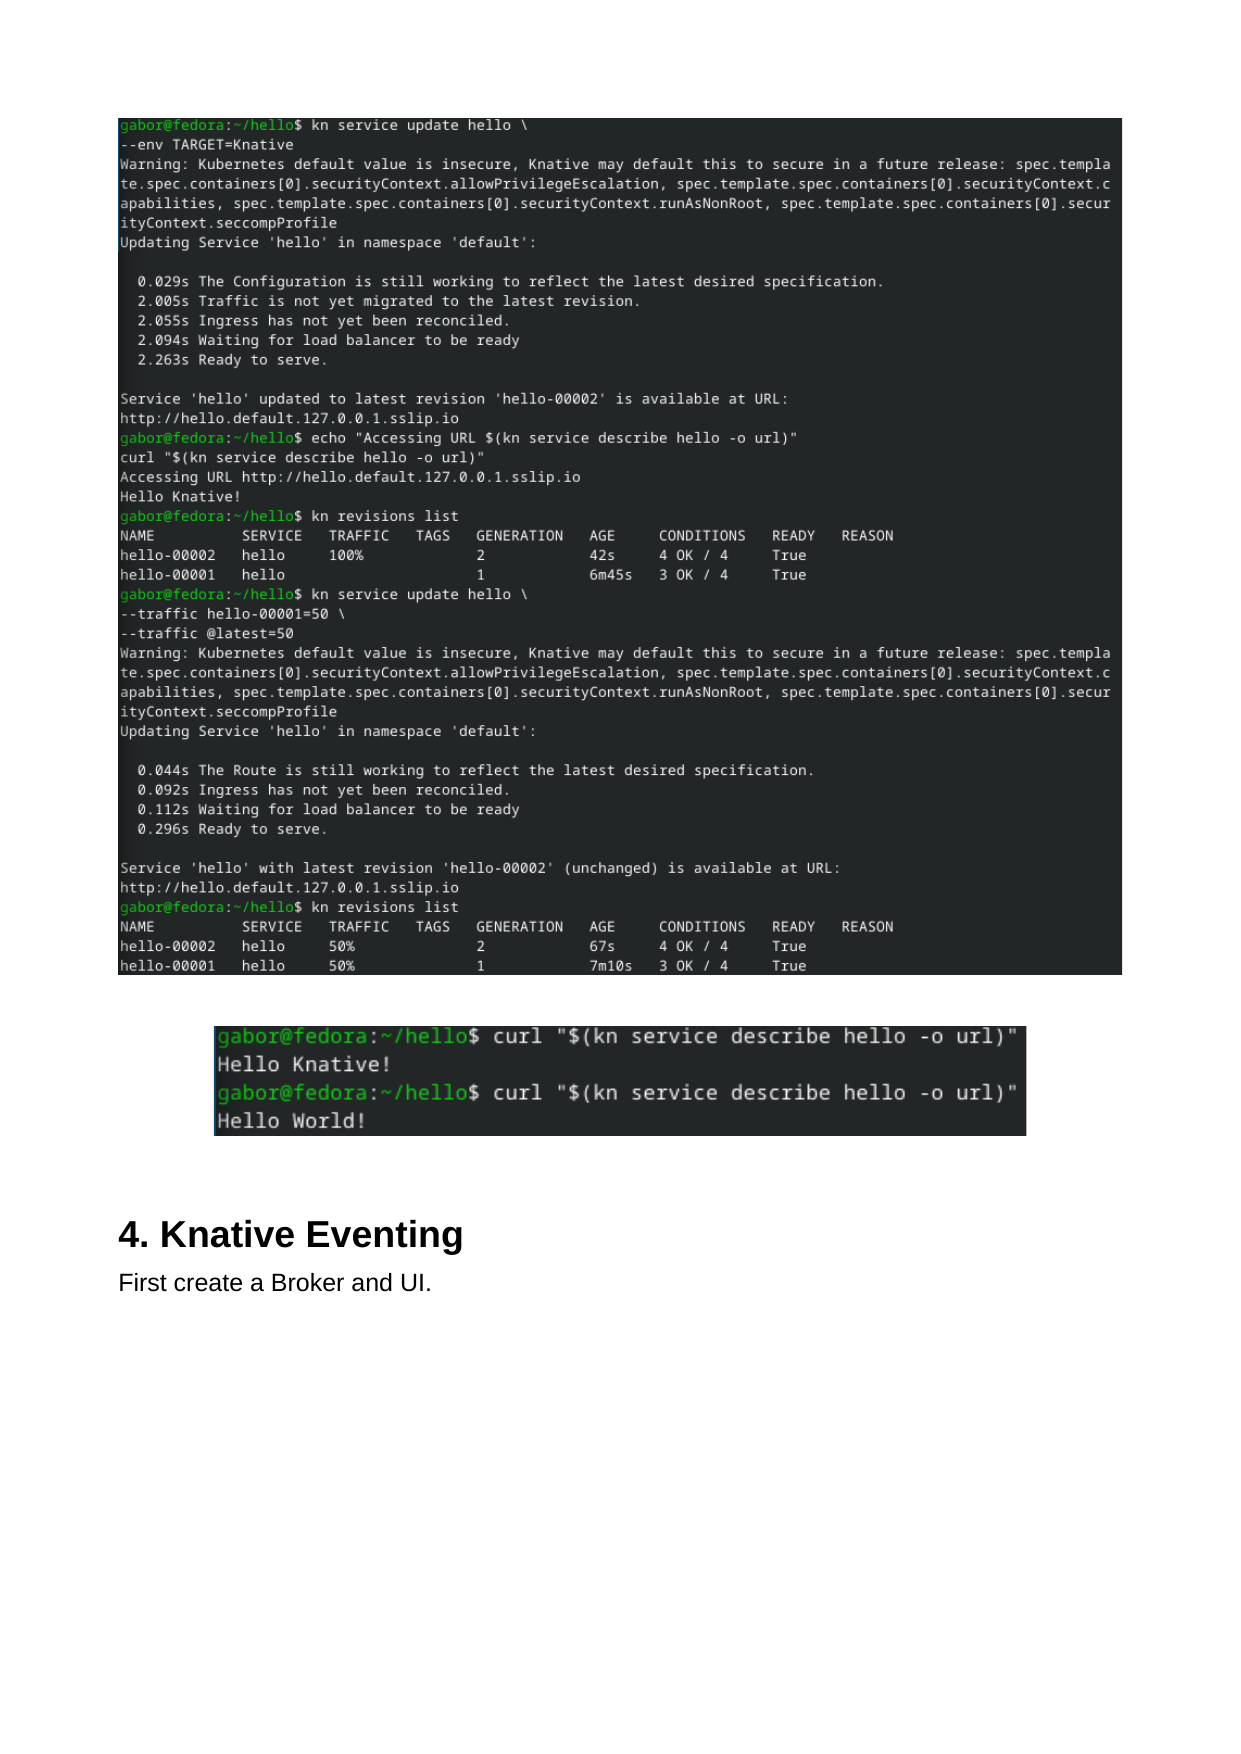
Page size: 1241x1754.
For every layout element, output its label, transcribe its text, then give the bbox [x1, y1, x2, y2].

picture [118, 118, 1123, 975]
picture [213, 1026, 1027, 1136]
text First create a Broker and UI. [118, 1268, 1122, 1297]
subtitle 4. Knative Eventing [118, 1212, 1122, 1256]
